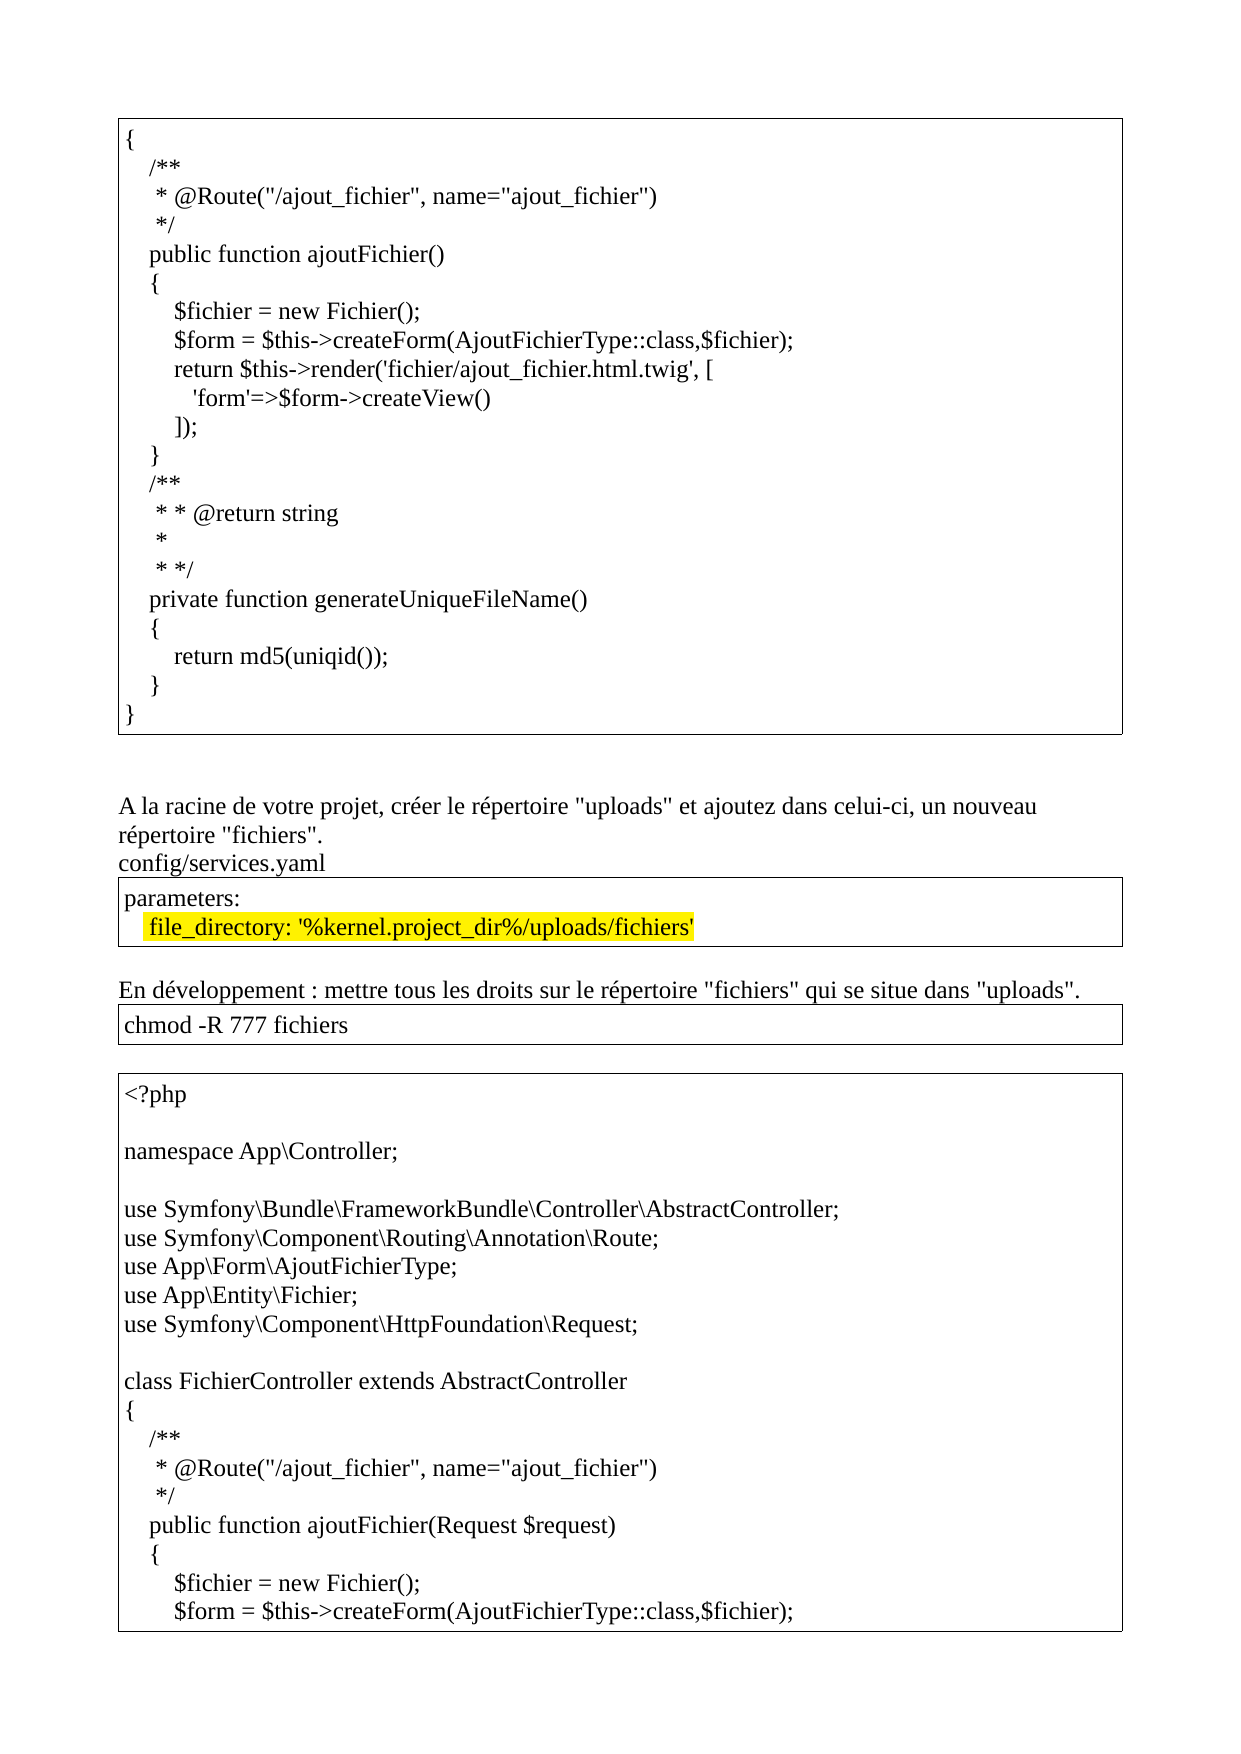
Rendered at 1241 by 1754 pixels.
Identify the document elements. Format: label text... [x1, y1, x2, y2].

table_header { /** * @Route("/ajout_fichier", name="ajout_fichier") */ public function ajoutFichier() { $fichier = new Fichier(); $form = $this->createForm(AjoutFichierType::class,$fichier); return $this->render('fichier/ajout_fichier.html.twig', [ 'form'=>$form->createView() ]); } /** * * @return string * * */ private function generateUniqueFileName() { return md5(uniqid()); } } [119, 119, 1122, 733]
text config/services.yaml [118, 848, 1122, 877]
text En développement : mettre tous les droits sur le répertoire "fichiers" qui se situe dans "uploads". [118, 975, 1122, 1004]
text A la racine de votre projet, créer le répertoire "uploads" et ajoutez dans celui-ci, un nouveau répertoire "fichiers". [118, 791, 1122, 848]
table_header chmod -R 777 fichiers [119, 1005, 1122, 1044]
table_header parameters: file_directory: '%kernel.project_dir%/uploads/fichiers' [119, 878, 1122, 946]
table_header <?php namespace App\Controller; use Symfony\Bundle\FrameworkBundle\Controller\AbstractController; use Symfony\Component\Routing\Annotation\Route; use App\Form\AjoutFichierType; use App\Entity\Fichier; use Symfony\Component\HttpFoundation\Request; class FichierController extends AbstractController { /** * @Route("/ajout_fichier", name="ajout_fichier") */ public function ajoutFichier(Request $request) { $fichier = new Fichier(); $form = $this->createForm(AjoutFichierType::class,$fichier); [119, 1074, 1122, 1631]
